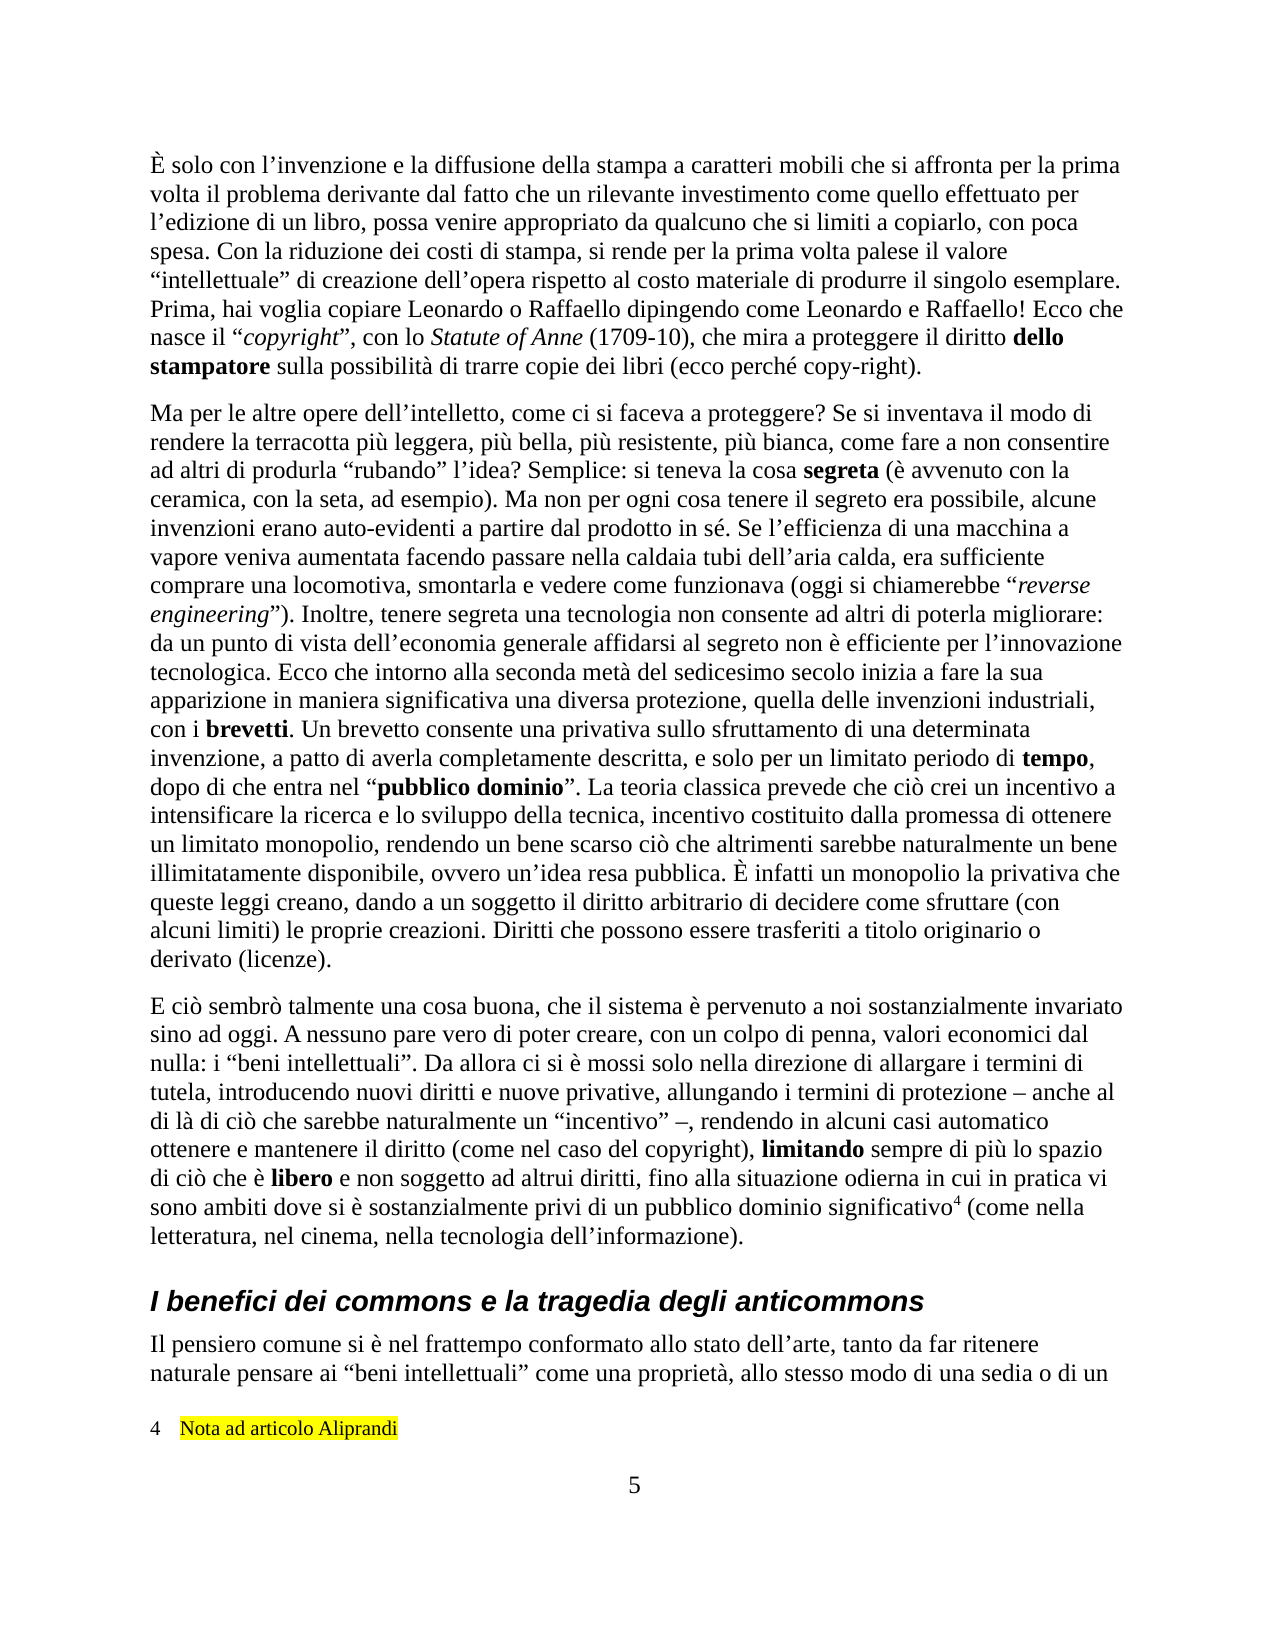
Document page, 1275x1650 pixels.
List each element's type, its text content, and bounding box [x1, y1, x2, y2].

text È solo con l’invenzione e la diffusione della stampa a caratteri mobili che si affronta per la prima volta il problema derivante dal fatto che un rilevante investimento come quello effettuato per l’edizione di un libro, possa venire appropriato da qualcuno che si limiti a copiarlo, con poca spesa. Con la riduzione dei costi di stampa, si rende per la prima volta palese il valore “intellettuale” di creazione dell’opera rispetto al costo materiale di produrre il singolo esemplare. Prima, hai voglia copiare Leonardo o Raffaello dipingendo come Leonardo e Raffaello! Ecco che nasce il “copyright”, con lo Statute of Anne (1709-10), che mira a proteggere il diritto dello stampatore sulla possibilità di trarre copie dei libri (ecco perché copy-right). [150, 150, 1125, 380]
subtitle I benefici dei commons e la tragedia degli anticommons [150, 1283, 1125, 1317]
text Nota ad articolo Aliprandi [150, 1416, 1125, 1440]
text Ma per le altre opere dell’intelletto, come ci si faceva a proteggere? Se si inventava il modo di rendere la terracotta più leggera, più bella, più resistente, più bianca, come fare a non consentire ad altri di produrla “rubando” l’idea? Semplice: si teneva la cosa segreta (è avvenuto con la ceramica, con la seta, ad esempio). Ma non per ogni cosa tenere il segreto era possibile, alcune invenzioni erano auto-evidenti a partire dal prodotto in sé. Se l’efficienza di una macchina a vapore veniva aumentata facendo passare nella caldaia tubi dell’aria calda, era sufficiente comprare una locomotiva, smontarla e vedere come funzionava (oggi si chiamerebbe “reverse engineering”). Inoltre, tenere segreta una tecnologia non consente ad altri di poterla migliorare: da un punto di vista dell’economia generale affidarsi al segreto non è efficiente per l’innovazione tecnologica. Ecco che intorno alla seconda metà del sedicesimo secolo inizia a fare la sua apparizione in maniera significativa una diversa protezione, quella delle invenzioni industriali, con i brevetti. Un brevetto consente una privativa sullo sfruttamento di una determinata invenzione, a patto di averla completamente descritta, e solo per un limitato periodo di tempo, dopo di che entra nel “pubblico dominio”. La teoria classica prevede che ciò crei un incentivo a intensificare la ricerca e lo sviluppo della tecnica, incentivo costituito dalla promessa di ottenere un limitato monopolio, rendendo un bene scarso ciò che altrimenti sarebbe naturalmente un bene illimitatamente disponibile, ovvero un’idea resa pubblica. È infatti un monopolio la privativa che queste leggi creano, dando a un soggetto il diritto arbitrario di decidere come sfruttare (con alcuni limiti) le proprie creazioni. Diritti che possono essere trasferiti a titolo originario o derivato (licenze). [150, 398, 1125, 973]
text E ciò sembrò talmente una cosa buona, che il sistema è pervenuto a noi sostanzialmente invariato sino ad oggi. A nessuno pare vero di poter creare, con un colpo di penna, valori economici dal nulla: i “beni intellettuali”. Da allora ci si è mossi solo nella direzione di allargare i termini di tutela, introducendo nuovi diritti e nuove privative, allungando i termini di protezione – anche al di là di ciò che sarebbe naturalmente un “incentivo” –, rendendo in alcuni casi automatico ottenere e mantenere il diritto (come nel caso del copyright), limitando sempre di più lo spazio di ciò che è libero e non soggetto ad altrui diritti, fino alla situazione odierna in cui in pratica vi sono ambiti dove si è sostanzialmente privi di un pubblico dominio significativo (come nella letteratura, nel cinema, nella tecnologia dell’informazione). [150, 991, 1125, 1249]
text Il pensiero comune si è nel frattempo conformato allo stato dell’arte, tanto da far ritenere naturale pensare ai “beni intellettuali” come una proprietà, allo stesso modo di una sedia o di un [150, 1329, 1125, 1387]
